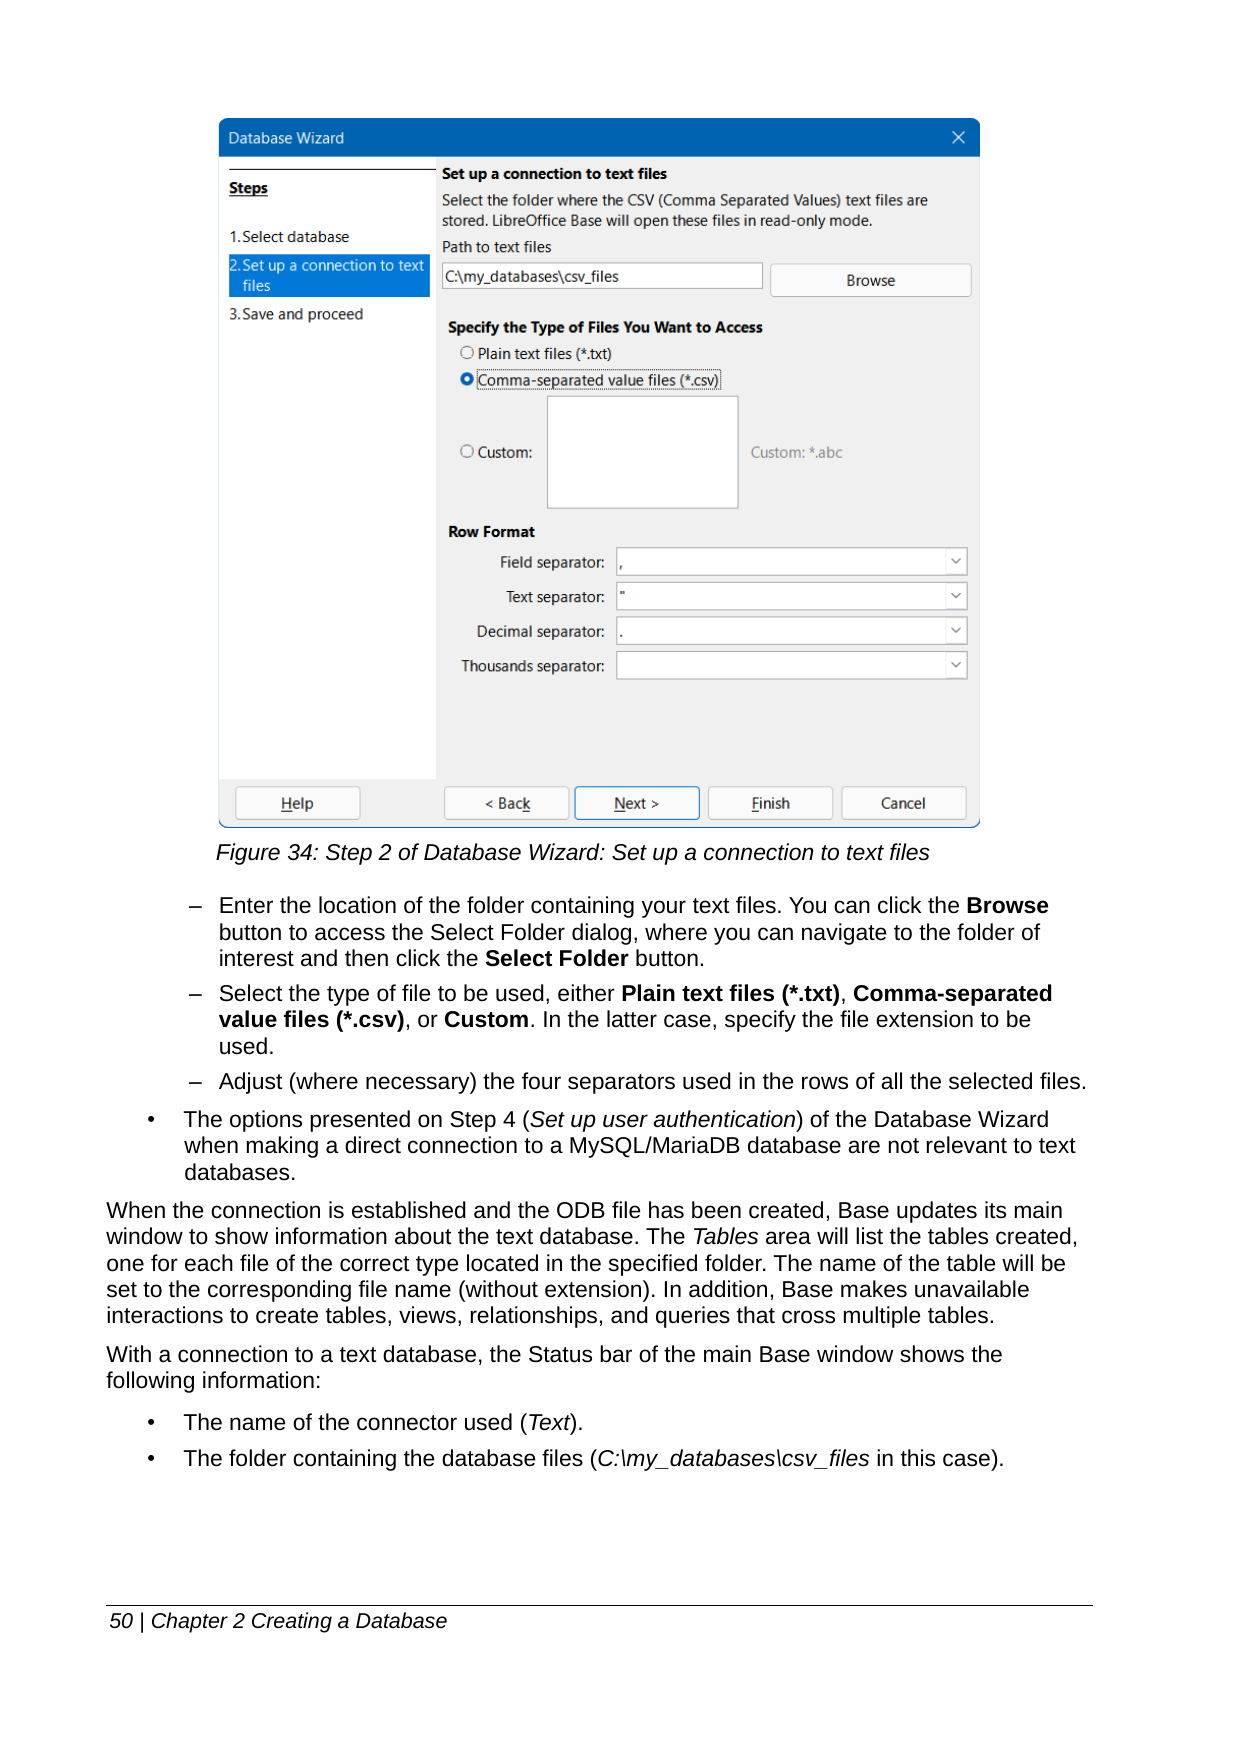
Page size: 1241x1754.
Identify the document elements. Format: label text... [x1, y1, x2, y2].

list The options presented on Step 4 (Set up user authentication) of the Database Wizard when making a direct connection to a MySQL/MariaDB database are not relevant to text databases. [144, 1103, 1093, 1188]
list The name of the connector used (Text). [144, 1406, 1093, 1436]
picture [218, 118, 980, 828]
list Select the type of file to be used, either Plain text files (*.txt), Comma-separated value files (*.csv), or Custom. In the latter case, specify the file extension to be used. [189, 980, 1093, 1059]
list The folder containing the database files (C:\my_databases\csv_files in this case). [144, 1442, 1093, 1474]
list Adjust (where necessary) the four separators used in the rows of all the selected files. [189, 1068, 1093, 1094]
text Figure 34: Step 2 of Database Wizard: Set up a connection to text files [216, 839, 983, 866]
text When the connection is established and the ODB file has been created, Base updates its main window to show information about the text database. The Tables area will list the tables created, one for each file of the correct type located in the specified folder. The name of the table will be set to the corresponding file name (without extension). In addition, Base makes unavailable interactions to create tables, views, relationships, and queries that cross multiple tables. [106, 1197, 1093, 1329]
list Enter the location of the folder containing your text files. You can click the Browse button to access the Select Folder dialog, where you can navigate to the folder of interest and then click the Select Folder button. [189, 892, 1093, 971]
text With a connection to a text database, the Status bar of the main Base window shows the following information: [106, 1341, 1093, 1394]
